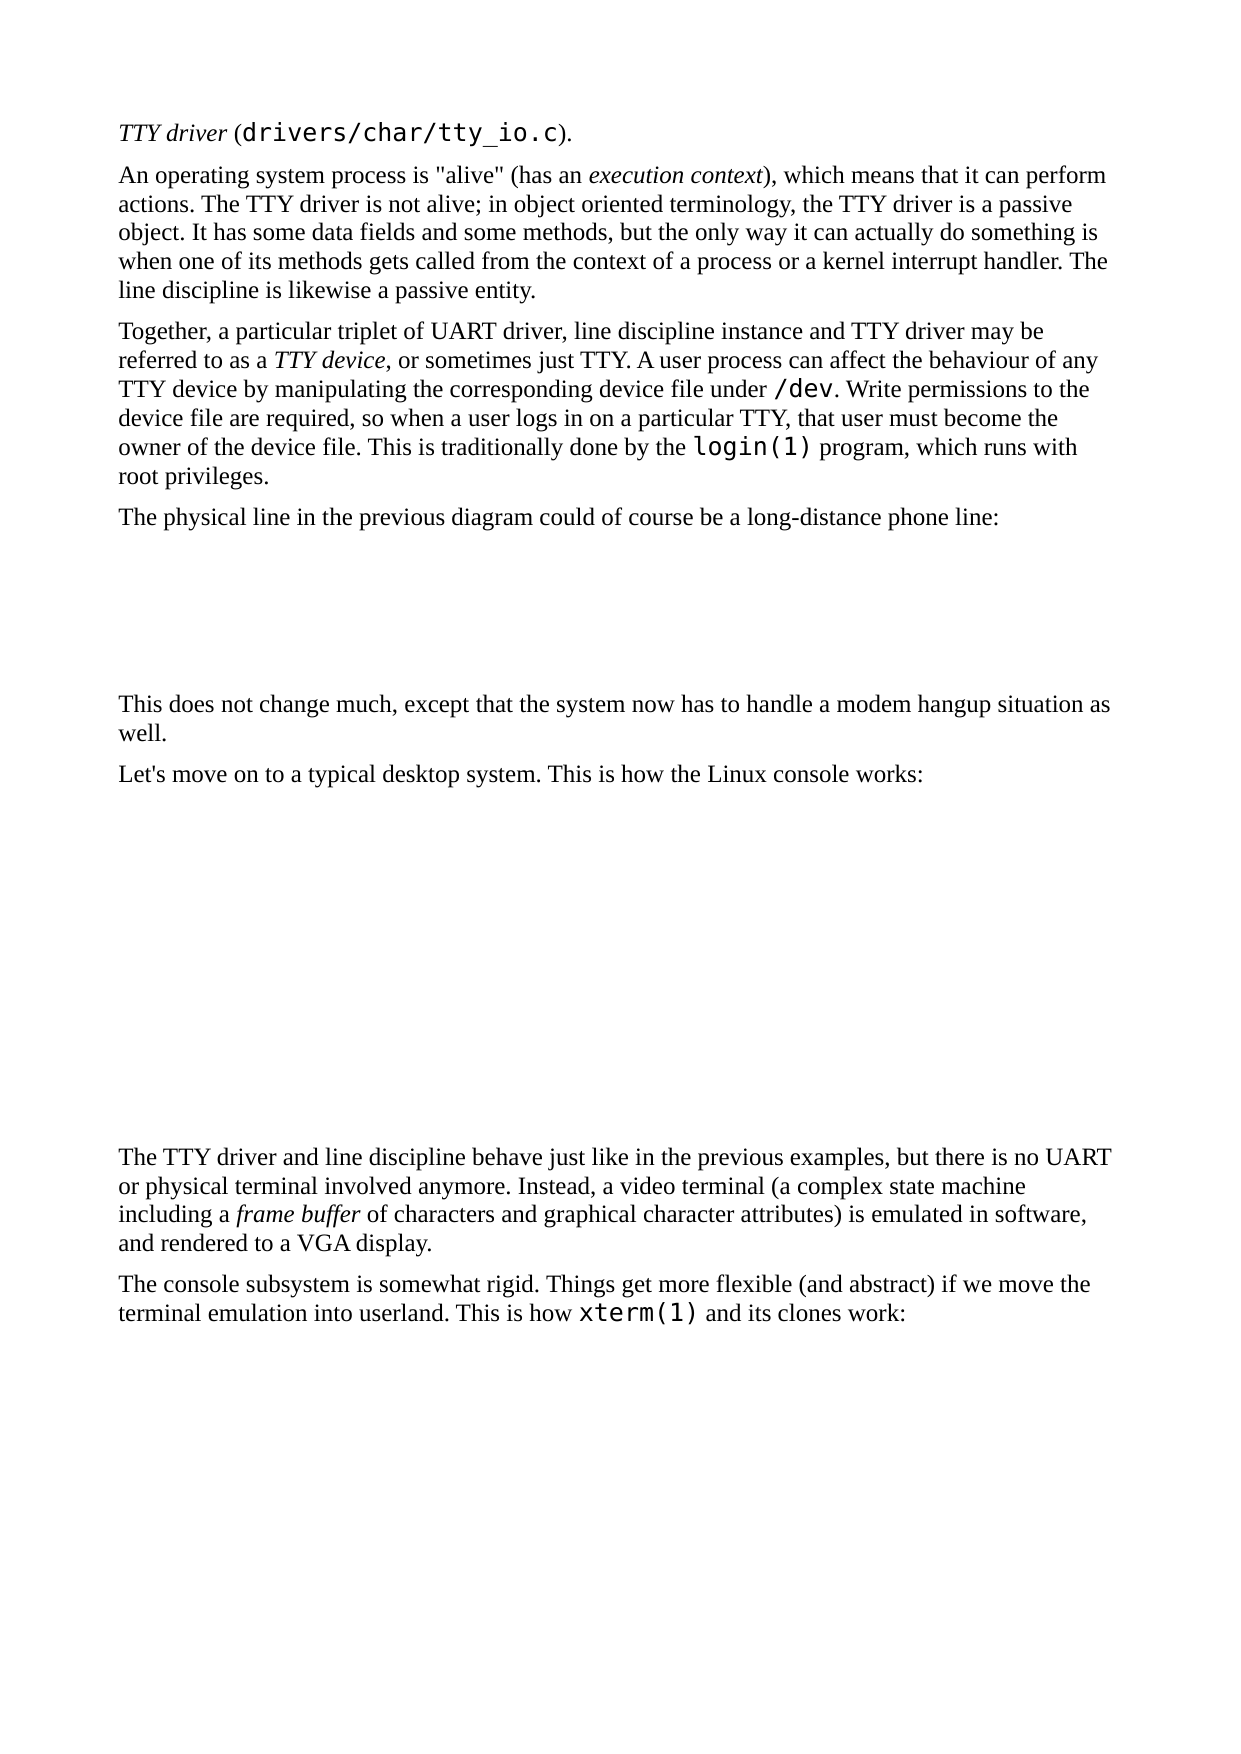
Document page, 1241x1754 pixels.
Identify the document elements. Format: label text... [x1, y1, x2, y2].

text Let's move on to a typical desktop system. This is how the Linux console works: [118, 759, 1122, 788]
text The TTY driver and line discipline behave just like in the previous examples, but there is no UART or physical terminal involved anymore. Instead, a video terminal (a complex state machine including a frame buffer of characters and graphical character attributes) is emulated in software, and rendered to a VGA display. [118, 1142, 1122, 1257]
text An operating system process is "alive" (has an execution context), which means that it can perform actions. The TTY driver is not alive; in object oriented terminology, the TTY driver is a passive object. It has some data fields and some methods, but the only way it can actually do something is when one of its methods gets called from the context of a process or a kernel interrupt handler. The line discipline is likewise a passive entity. [118, 160, 1122, 304]
text This does not change much, except that the system now has to handle a modem hangup situation as well. [118, 689, 1122, 747]
text TTY driver (drivers/char/tty_io.c). [118, 118, 1122, 147]
text Together, a particular triplet of UART driver, line discipline instance and TTY driver may be referred to as a TTY device, or sometimes just TTY. A user process can affect the behaviour of any TTY device by manipulating the corresponding device file under /dev. Write permissions to the device file are required, so when a user logs in on a particular TTY, that user must become the owner of the device file. This is traditionally done by the login(1) program, which runs with root privileges. [118, 316, 1122, 490]
text The physical line in the previous diagram could of course be a long-distance phone line: [118, 502, 1122, 531]
text The console subsystem is somewhat rigid. Things get more flexible (and abstract) if we move the terminal emulation into userland. This is how xterm(1) and its clones work: [118, 1269, 1122, 1328]
